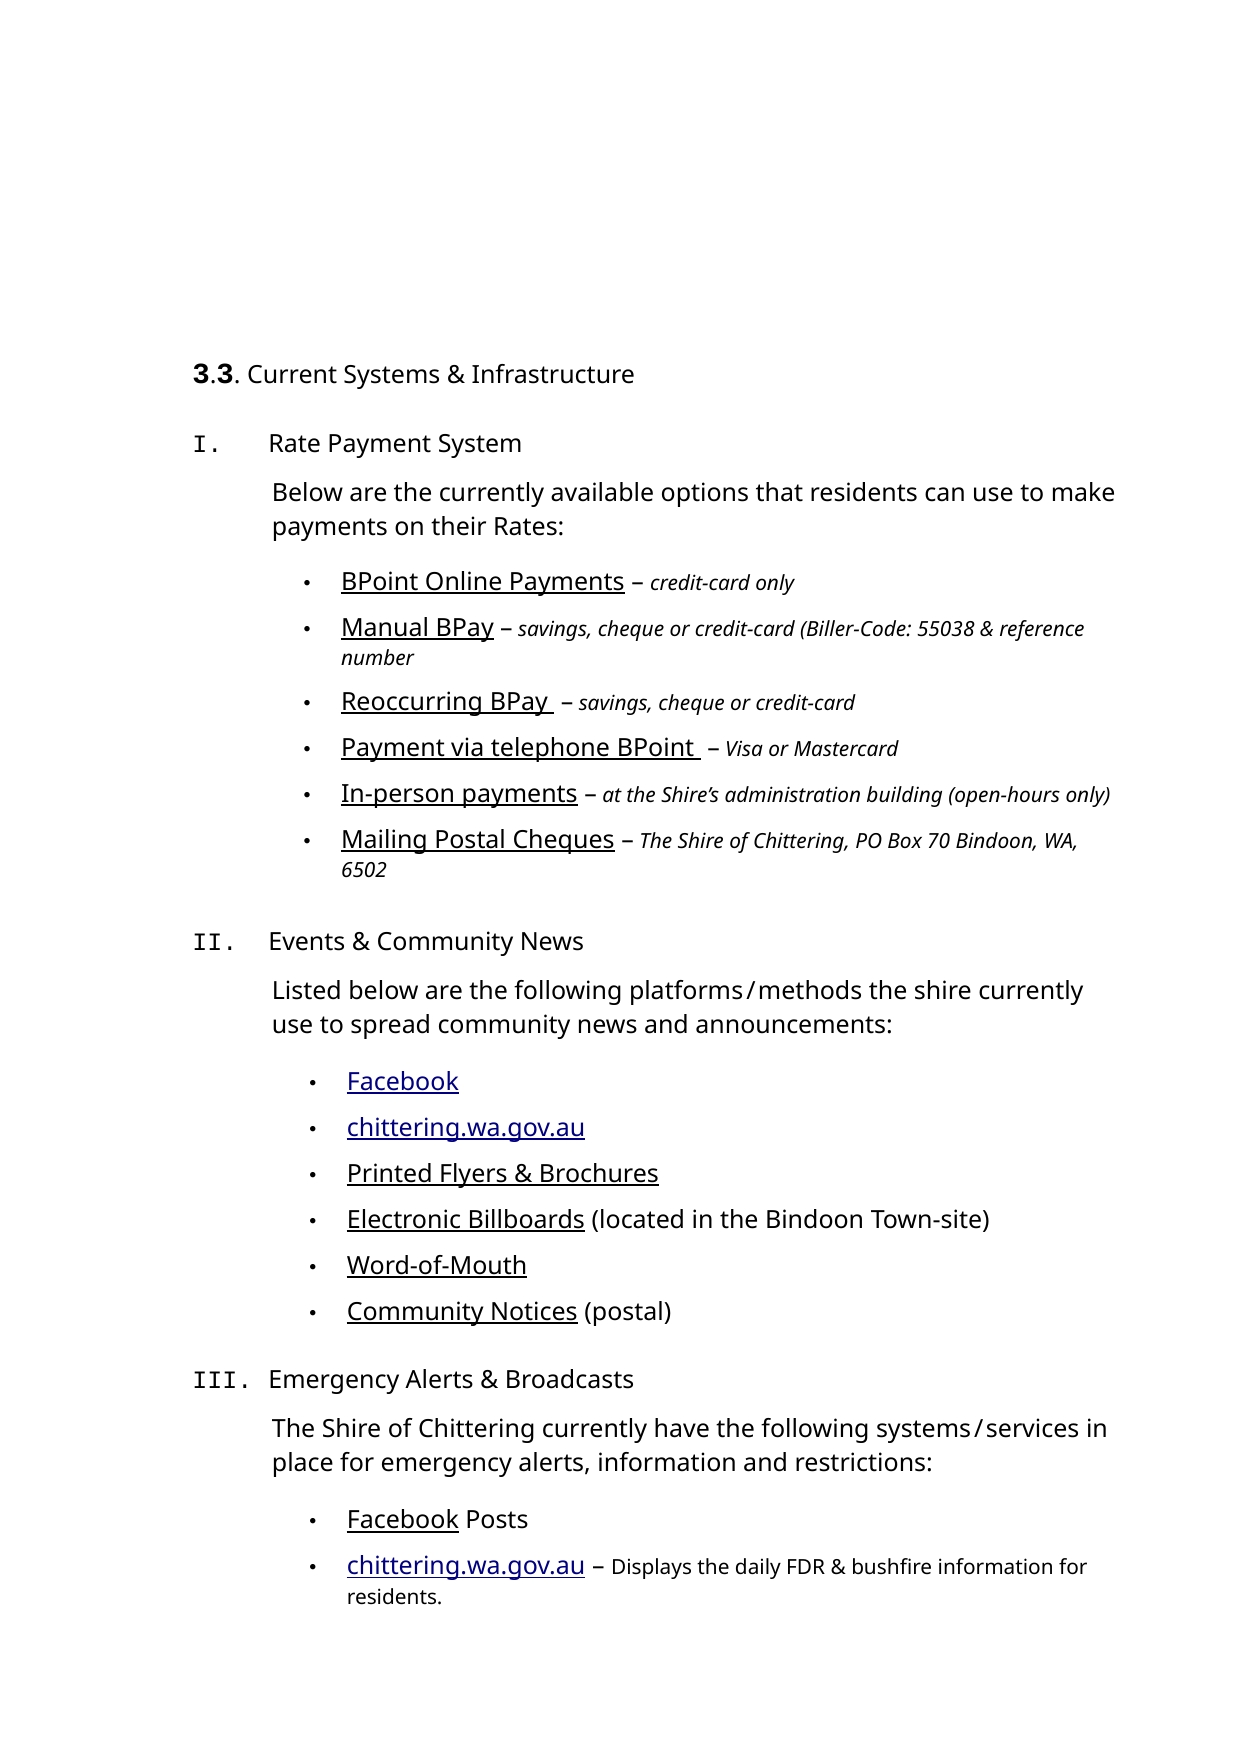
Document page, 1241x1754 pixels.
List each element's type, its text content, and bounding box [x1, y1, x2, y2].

text Listed below are the following platforms / methods the shire currently use to spread community news and announcements: [272, 972, 1122, 1041]
list Community Notices (postal) [309, 1293, 1122, 1327]
list Electronic Billboards (located in the Bindoon Town-site) [309, 1201, 1122, 1236]
list Payment via telephone BPoint – Visa or Mastercard [303, 729, 1122, 763]
list Manual BPay – savings, cheque or credit-card (Biller-Code: 55038 & reference number [303, 609, 1122, 672]
list Emergency Alerts & Broadcasts [192, 1362, 1122, 1396]
list Rate Payment System [192, 426, 1122, 460]
text 3.3. Current Systems & Infrastructure [192, 357, 1122, 392]
list Facebook [309, 1064, 1122, 1098]
list In-person payments – at the Shire’s administration building (open-hours only) [303, 775, 1122, 809]
list chittering.wa.gov.au [309, 1109, 1122, 1144]
list Printed Flyers & Brochures [309, 1156, 1122, 1189]
list chittering.wa.gov.au – Displays the daily FDR & bushfire information for residents. [309, 1548, 1122, 1610]
list Word-of-Mouth [309, 1247, 1122, 1281]
list Facebook Posts [309, 1502, 1122, 1536]
list Reoccurring BPay – savings, cheque or credit-card [303, 683, 1122, 718]
list Events & Community News [192, 924, 1122, 958]
list Mailing Postal Cheques – The Shire of Chittering, PO Box 70 Bindoon, WA, 6502 [303, 821, 1122, 884]
list Below are the currently available options that residents can use to make payments on their Rates: [272, 475, 1122, 543]
text The Shire of Chittering currently have the following systems / services in place for emergency alerts, information and restrictions: [272, 1411, 1122, 1479]
list BPoint Online Payments – credit-card only [303, 563, 1122, 597]
